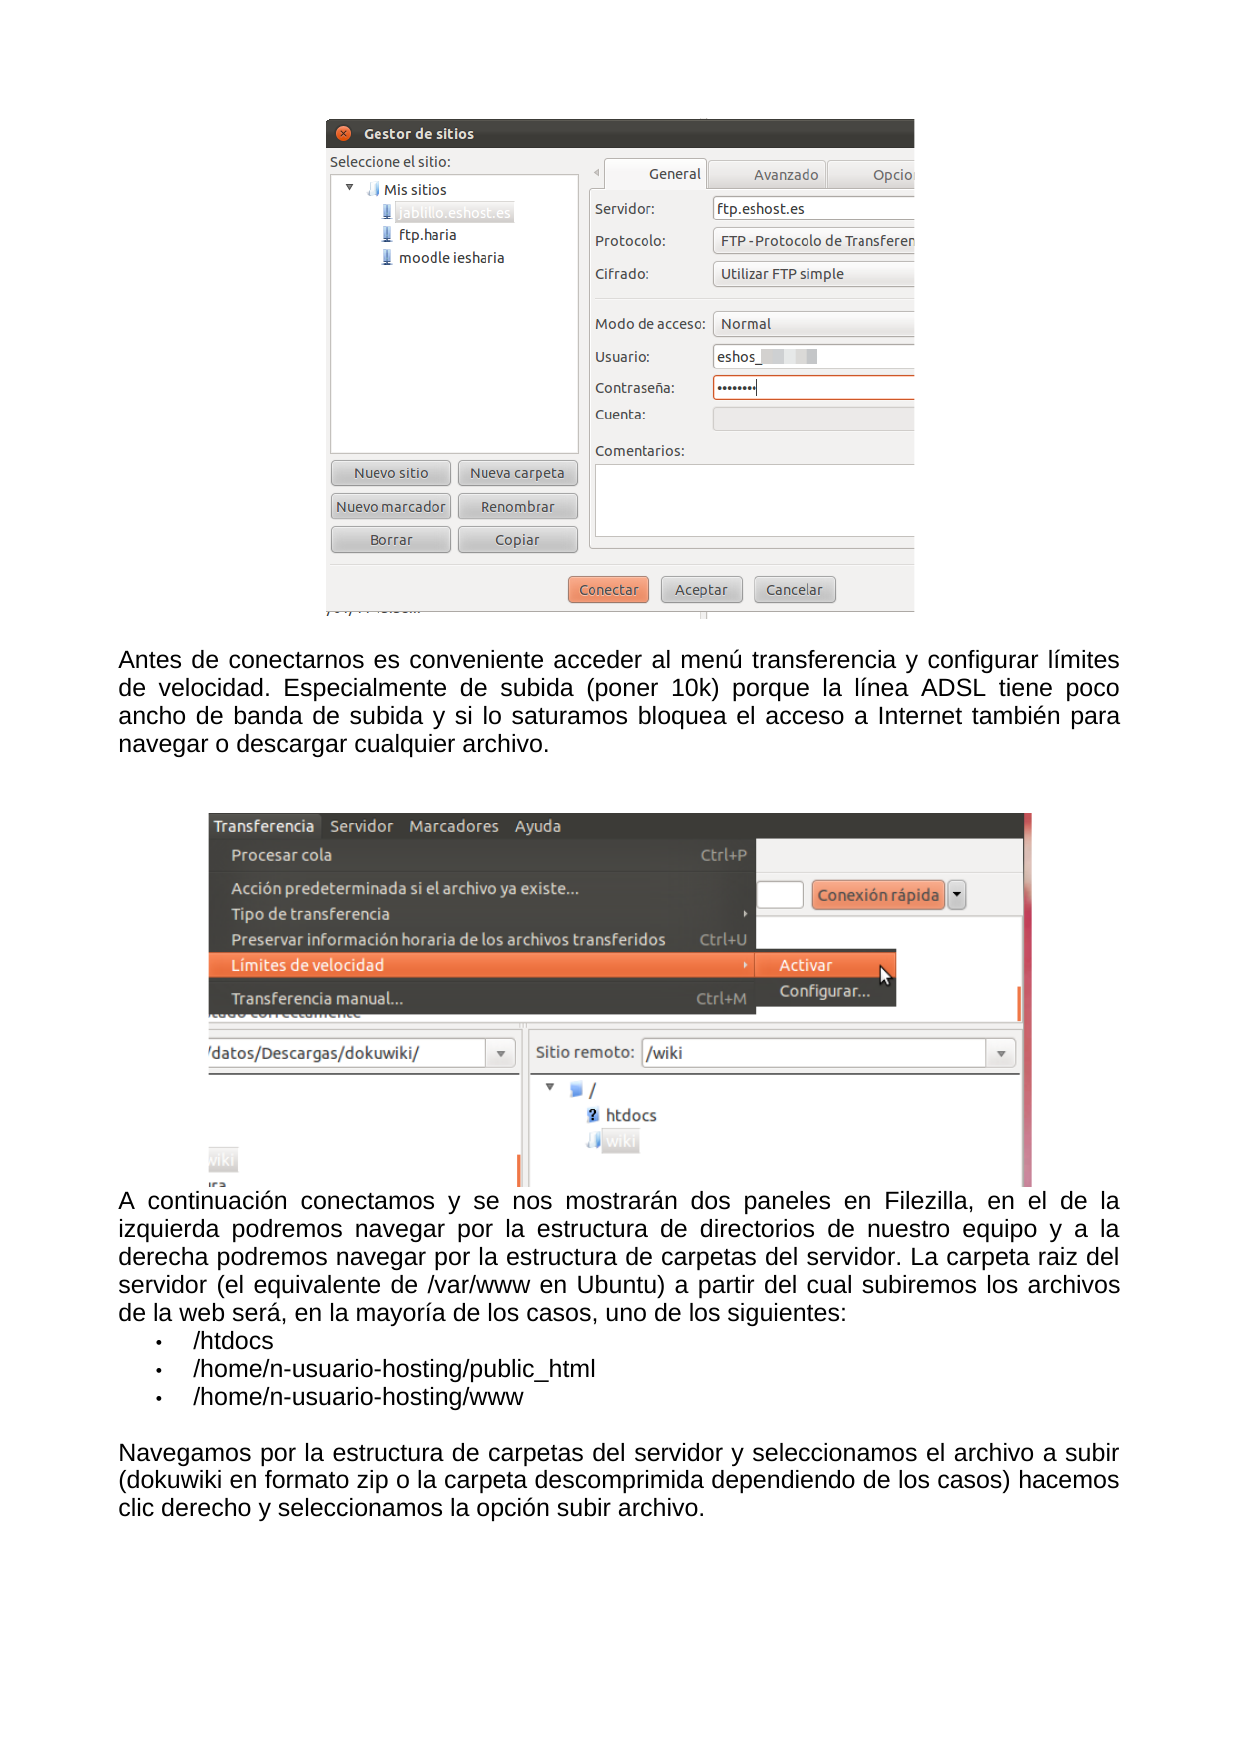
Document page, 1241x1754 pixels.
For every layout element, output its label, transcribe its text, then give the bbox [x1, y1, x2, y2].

picture [208, 813, 1032, 1187]
picture [326, 118, 915, 619]
text Navegamos por la estructura de carpetas del servidor y seleccionamos el archivo a subir (dokuwiki en formato zip o la carpeta descomprimida dependiendo de los casos) hacemos clic derecho y seleccionamos la opción subir archivo. [118, 1438, 1122, 1522]
text Antes de conectarnos es conveniente acceder al menú transferencia y configurar límites de velocidad. Especialmente de subida (poner 10k) porque la línea ADSL tiene poco ancho de banda de subida y si lo saturamos bloquea el acceso a Internet también para navegar o descargar cualquier archivo. [118, 646, 1122, 758]
list /htdocs [156, 1327, 1122, 1354]
text A continuación conectamos y se nos mostrarán dos paneles en Filezilla, en el de la izquierda podremos navegar por la estructura de directorios de nuestro equipo y a la derecha podremos navegar por la estructura de carpetas del servidor. La carpeta raiz del servidor (el equivalente de /var/www en Ubuntu) a partir del cual subiremos los archivos de la web será, en la mayoría de los casos, uno de los siguientes: [118, 1102, 1122, 1327]
list /home/n-usuario-hosting/www [156, 1382, 1122, 1410]
list /home/n-usuario-hosting/public_html [156, 1354, 1122, 1382]
